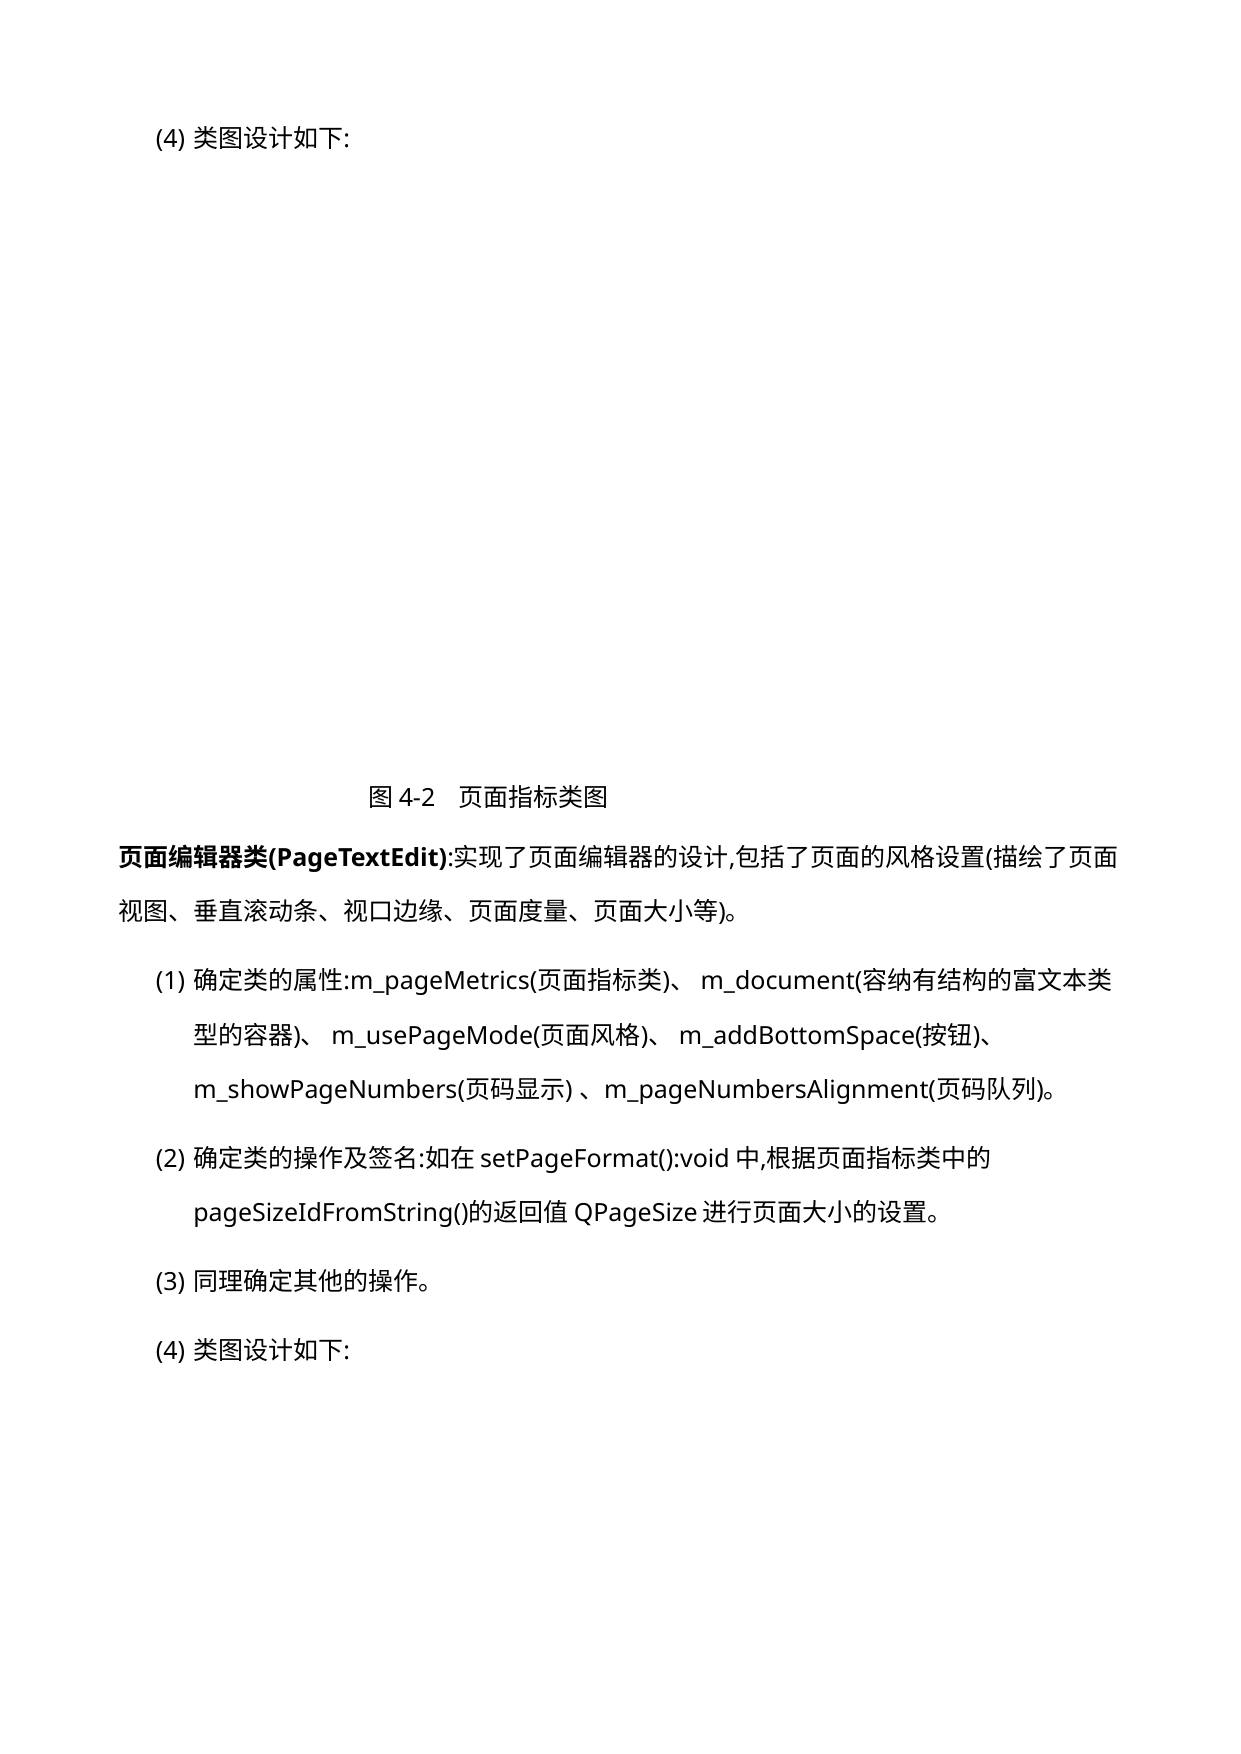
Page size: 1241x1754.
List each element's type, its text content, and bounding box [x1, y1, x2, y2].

list 同理确定其他的操作。 [156, 1262, 1122, 1298]
text 图4-2 页面指标类图 [118, 775, 1122, 815]
list 确定类的操作及签名:如在setPageFormat():void中,根据页面指标类中的pageSizeIdFromString()的返回值QPageSize进行页面大小的设置。 [156, 1138, 1122, 1229]
list 类图设计如下: [156, 1331, 1122, 1367]
text 页面编辑器类(PageTextEdit):实现了页面编辑器的设计,包括了页面的风格设置(描绘了页面视图、垂直滚动条、视口边缘、页面度量、页面大小等)。 [118, 837, 1122, 928]
list 确定类的属性:m_pageMetrics(页面指标类)、 m_document(容纳有结构的富文本类型的容器)、 m_usePageMode(页面风格)、 m_addBottomSpace(按钮)、 m_showPageNumbers(页码显示) 、m_pageNumbersAlignment(页码队列)。 [156, 961, 1122, 1106]
list 类图设计如下: [156, 118, 1122, 154]
